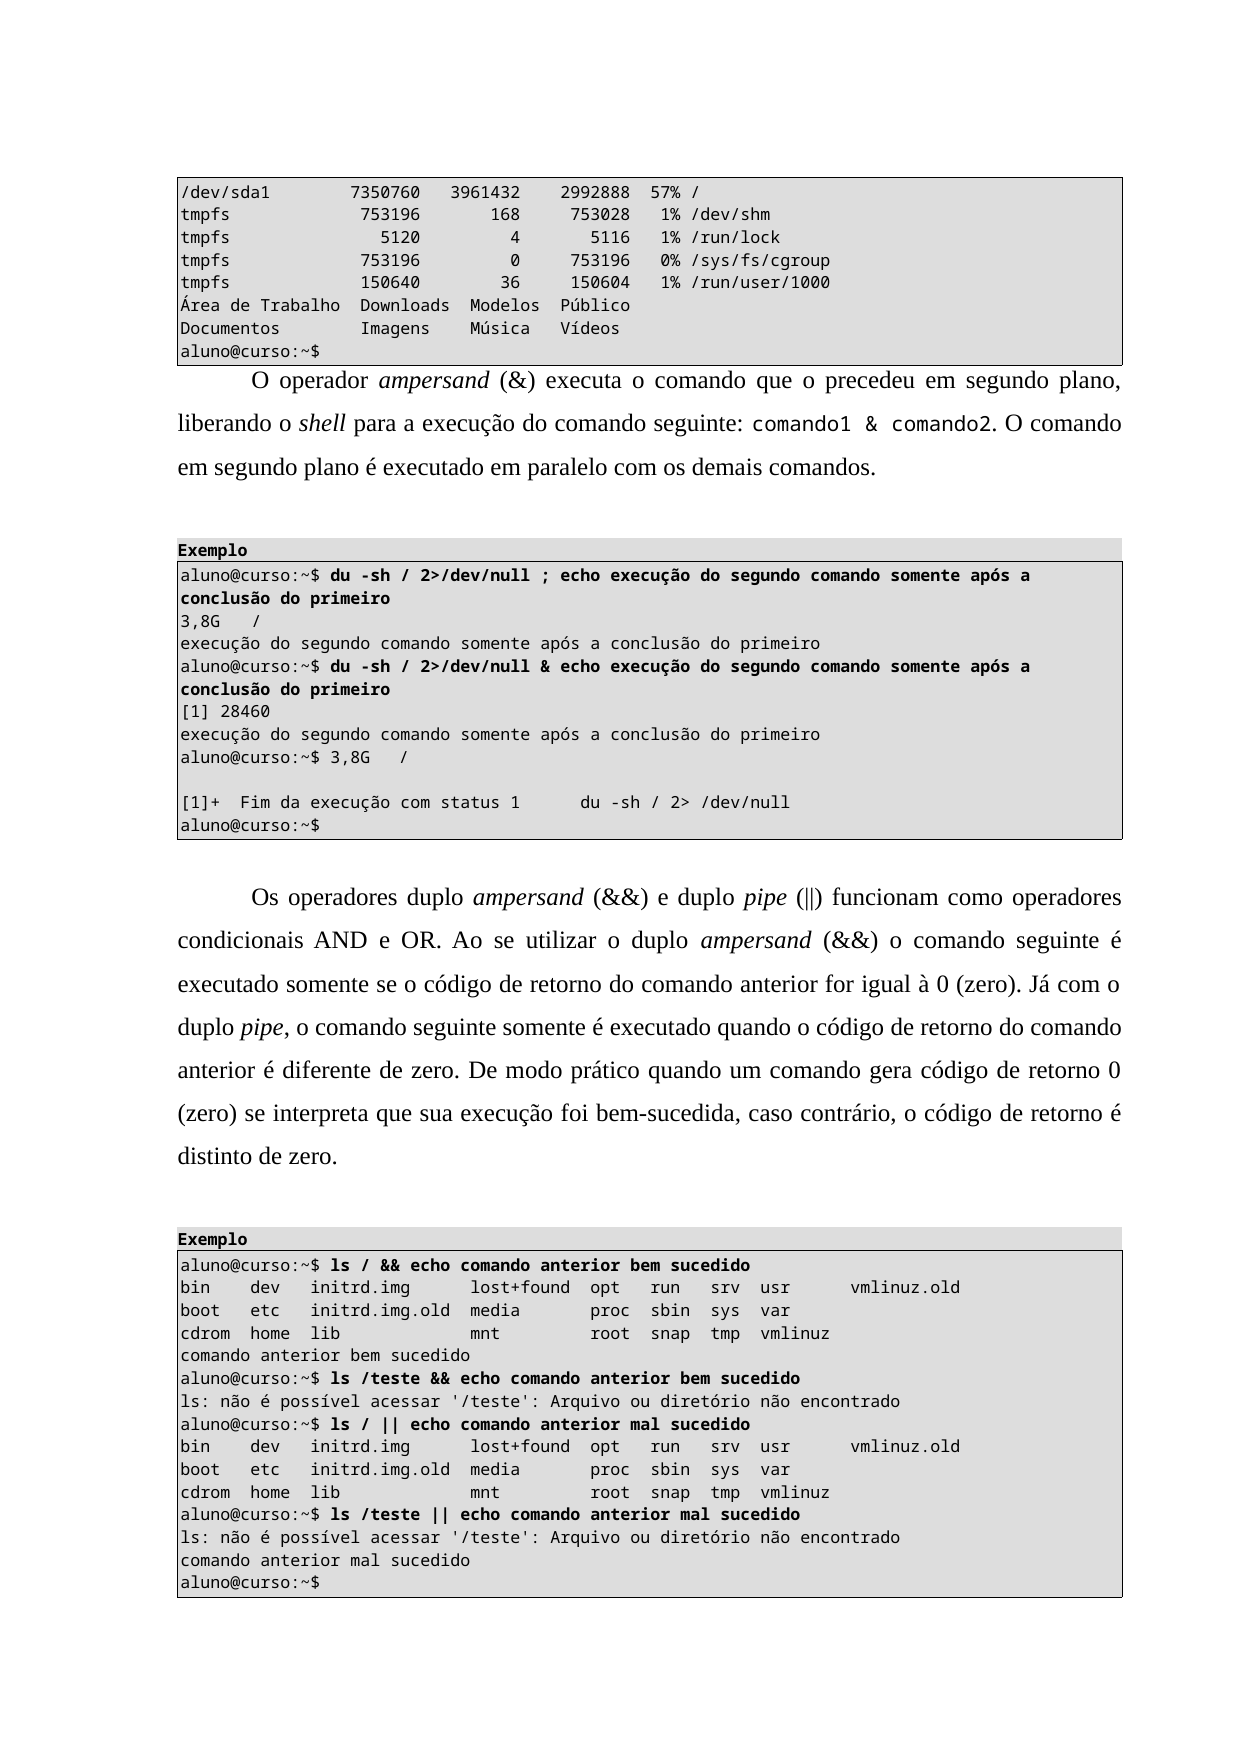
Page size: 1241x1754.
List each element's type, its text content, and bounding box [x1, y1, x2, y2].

text boot etc initrd.img.old media proc sbin sys var [178, 1296, 1122, 1318]
text aluno@curso:~$ [178, 336, 1122, 365]
text execução do segundo comando somente após a conclusão do primeiro [178, 720, 1122, 742]
text Documentos Imagens Música Vídeos [178, 313, 1122, 336]
text O operador ampersand (&) executa o comando que o precedeu em segundo plano, liberando o shell para a execução do comando seguinte: comando1 & comando2. O comando em segundo plano é executado em paralelo com os demais comandos. [177, 366, 1122, 481]
text aluno@curso:~$ [178, 811, 1122, 839]
text /dev/sda1 7350760 3961432 2992888 57% / [178, 178, 1122, 200]
text ls: não é possível acessar '/teste': Arquivo ou diretório não encontrado [178, 1523, 1122, 1545]
text Os operadores duplo ampersand (&&) e duplo pipe (||) funcionam como operadores condicionais AND e OR. Ao se utilizar o duplo ampersand (&&) o comando seguinte é executado somente se o código de retorno do comando anterior for igual à 0 (zero). Já com o duplo pipe, o comando seguinte somente é executado quando o código de retorno do comando anterior é diferente de zero. De modo prático quando um comando gera código de retorno 0 (zero) se interpreta que sua execução foi bem-sucedida, caso contrário, o código de retorno é distinto de zero. [177, 882, 1122, 1170]
text aluno@curso:~$ du -sh / 2>/dev/null & echo execução do segundo comando somente após a conclusão do primeiro [178, 652, 1122, 697]
text bin dev initrd.img lost+found opt run srv usr vmlinuz.old [178, 1273, 1122, 1296]
text aluno@curso:~$ du -sh / 2>/dev/null ; echo execução do segundo comando somente após a conclusão do primeiro [178, 562, 1122, 606]
text aluno@curso:~$ ls /teste && echo comando anterior bem sucedido [178, 1364, 1122, 1386]
text Exemplo [177, 538, 1122, 561]
text aluno@curso:~$ 3,8G / [178, 742, 1122, 765]
text bin dev initrd.img lost+found opt run srv usr vmlinuz.old [178, 1432, 1122, 1454]
text ls: não é possível acessar '/teste': Arquivo ou diretório não encontrado [178, 1386, 1122, 1409]
text aluno@curso:~$ ls / || echo comando anterior mal sucedido [178, 1409, 1122, 1432]
text aluno@curso:~$ ls /teste || echo comando anterior mal sucedido [178, 1500, 1122, 1523]
text comando anterior mal sucedido [178, 1545, 1122, 1568]
text Exemplo [177, 1227, 1122, 1250]
text aluno@curso:~$ ls / && echo comando anterior bem sucedido [178, 1251, 1122, 1273]
text cdrom home lib mnt root snap tmp vmlinuz [178, 1318, 1122, 1341]
text execução do segundo comando somente após a conclusão do primeiro [178, 629, 1122, 652]
text [1] 28460 [178, 697, 1122, 720]
text Área de Trabalho Downloads Modelos Público [178, 291, 1122, 313]
text aluno@curso:~$ [178, 1568, 1122, 1597]
text tmpfs 753196 0 753196 0% /sys/fs/cgroup [178, 245, 1122, 268]
text 3,8G / [178, 606, 1122, 629]
text comando anterior bem sucedido [178, 1341, 1122, 1364]
text tmpfs 5120 4 5116 1% /run/lock [178, 223, 1122, 245]
text tmpfs 150640 36 150604 1% /run/user/1000 [178, 268, 1122, 291]
text [1]+ Fim da execução com status 1 du -sh / 2> /dev/null [178, 788, 1122, 811]
text boot etc initrd.img.old media proc sbin sys var [178, 1454, 1122, 1477]
text tmpfs 753196 168 753028 1% /dev/shm [178, 200, 1122, 223]
text cdrom home lib mnt root snap tmp vmlinuz [178, 1477, 1122, 1500]
